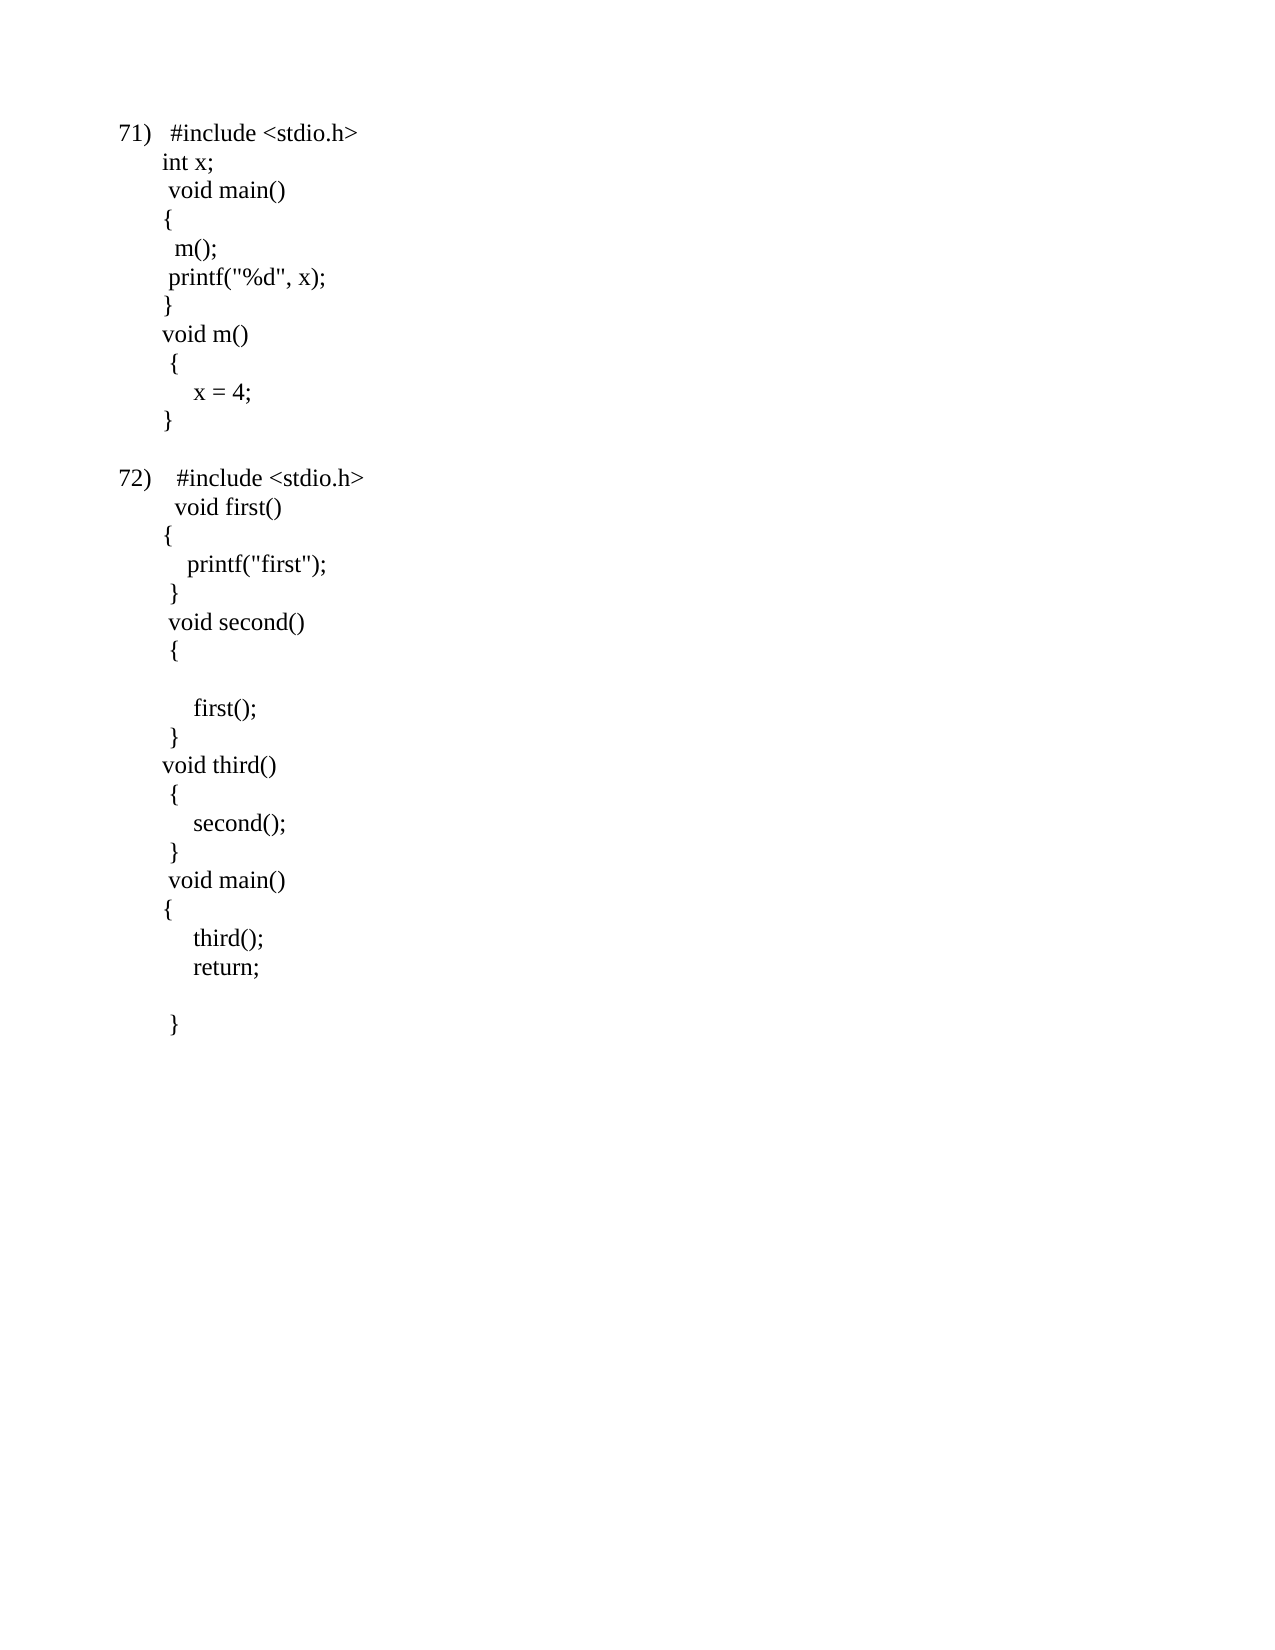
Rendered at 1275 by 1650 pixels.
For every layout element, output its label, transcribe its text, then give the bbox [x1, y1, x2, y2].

text 71) #include <stdio.h> [118, 118, 1157, 147]
text second(); [118, 808, 1157, 837]
text void m() [118, 319, 1157, 348]
text printf("%d", x); [118, 262, 1157, 291]
text { [118, 204, 1157, 233]
text void first() [118, 492, 1157, 521]
text } [118, 722, 1157, 751]
text } [118, 1009, 1157, 1038]
text int x; [118, 147, 1157, 176]
text { [118, 894, 1157, 923]
text void third() [118, 751, 1157, 779]
text } [118, 291, 1157, 319]
text void main() [118, 866, 1157, 894]
text x = 4; [118, 377, 1157, 406]
text } [118, 837, 1157, 866]
text void second() [118, 607, 1157, 636]
text { [118, 348, 1157, 377]
text first(); [118, 693, 1157, 722]
text } [118, 406, 1157, 434]
text third(); [118, 923, 1157, 952]
text return; [118, 952, 1157, 981]
text void main() [118, 176, 1157, 204]
text m(); [118, 233, 1157, 262]
text } [118, 578, 1157, 607]
text { [118, 636, 1157, 664]
text { [118, 779, 1157, 808]
text 72) #include <stdio.h> [118, 463, 1157, 492]
text { [118, 521, 1157, 549]
text printf("first"); [118, 549, 1157, 578]
